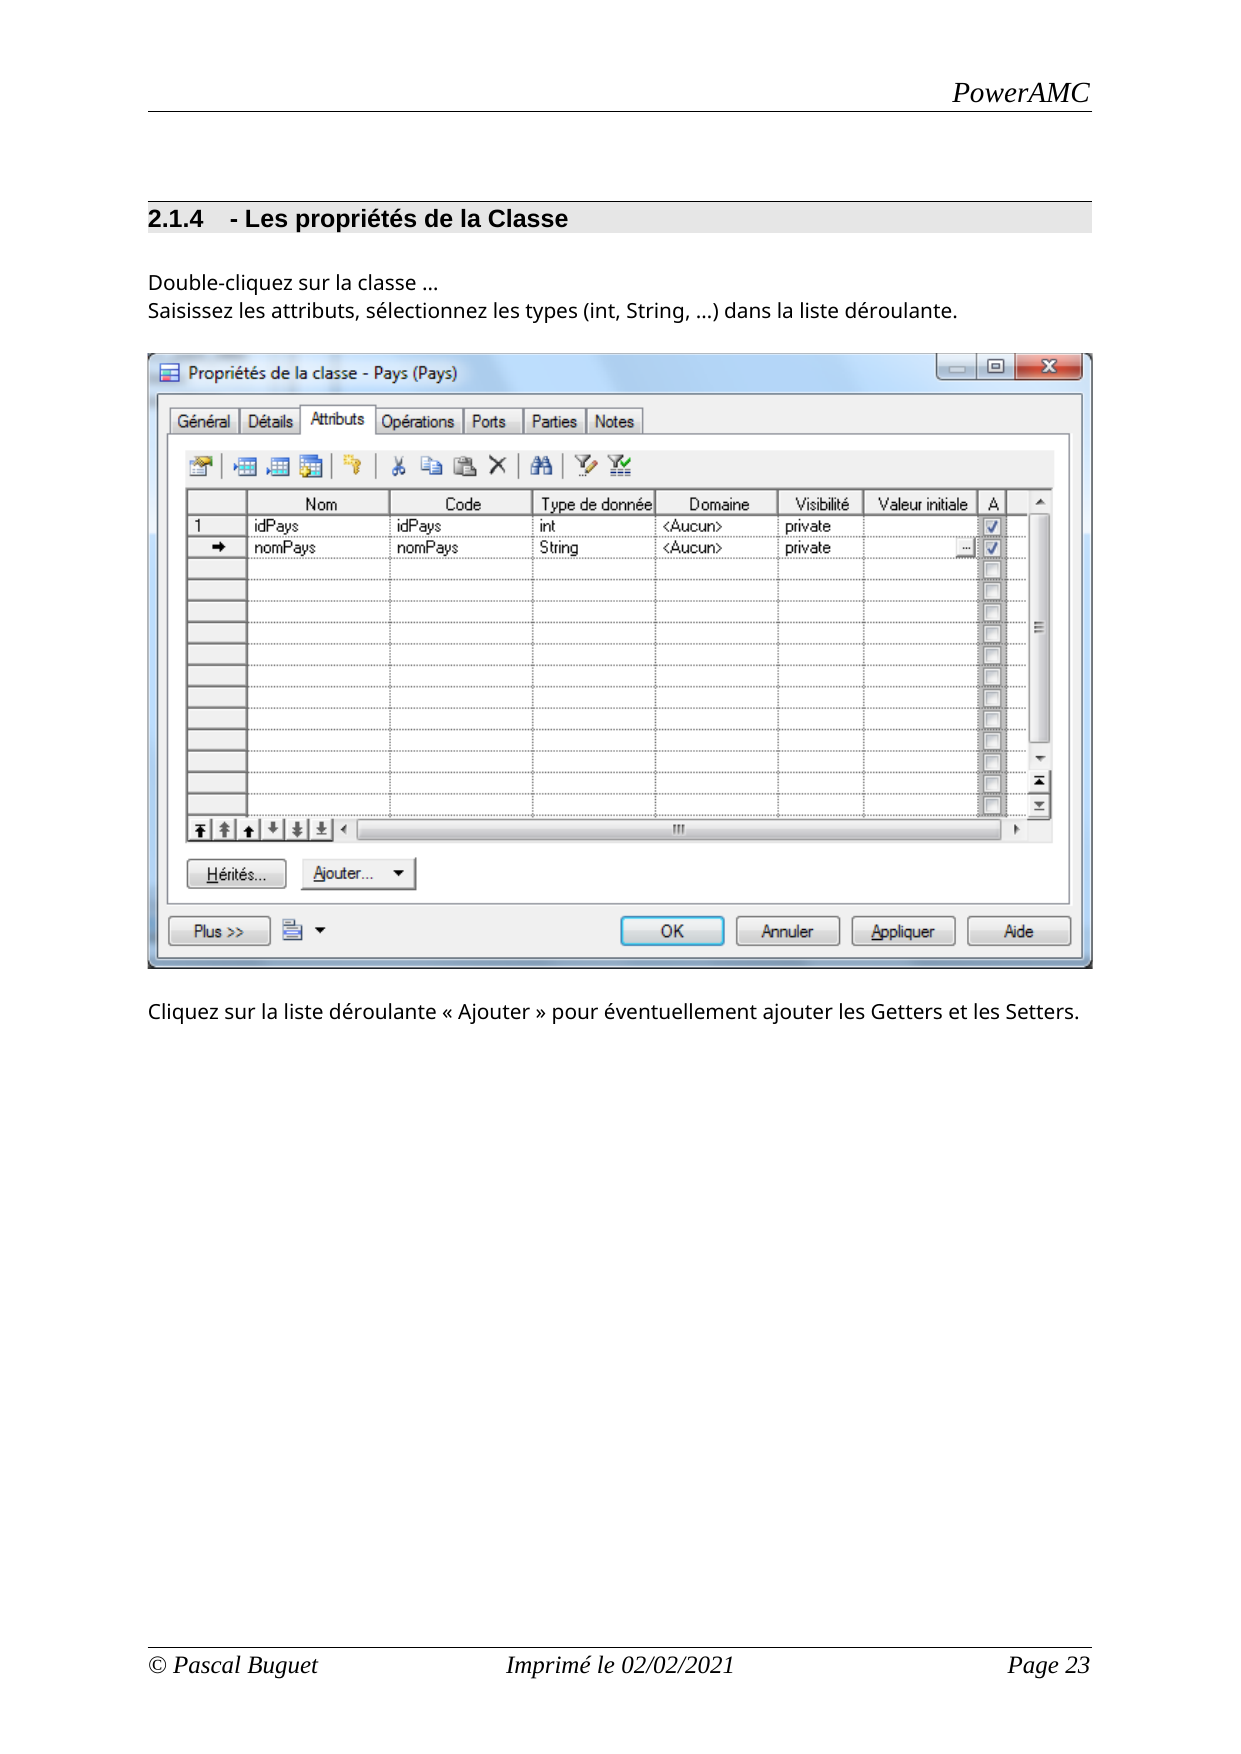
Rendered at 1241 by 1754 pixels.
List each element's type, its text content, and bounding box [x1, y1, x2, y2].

text Double-cliquez sur la classe … [148, 268, 1092, 296]
text Saisissez les attributs, sélectionnez les types (int, String, …) dans la liste déroulante. [148, 296, 1092, 324]
subtitle - Les propriétés de la Classe [148, 202, 1092, 233]
picture [147, 353, 1093, 969]
text Cliquez sur la liste déroulante « Ajouter » pour éventuellement ajouter les Getters et les Setters. [148, 997, 1092, 1025]
